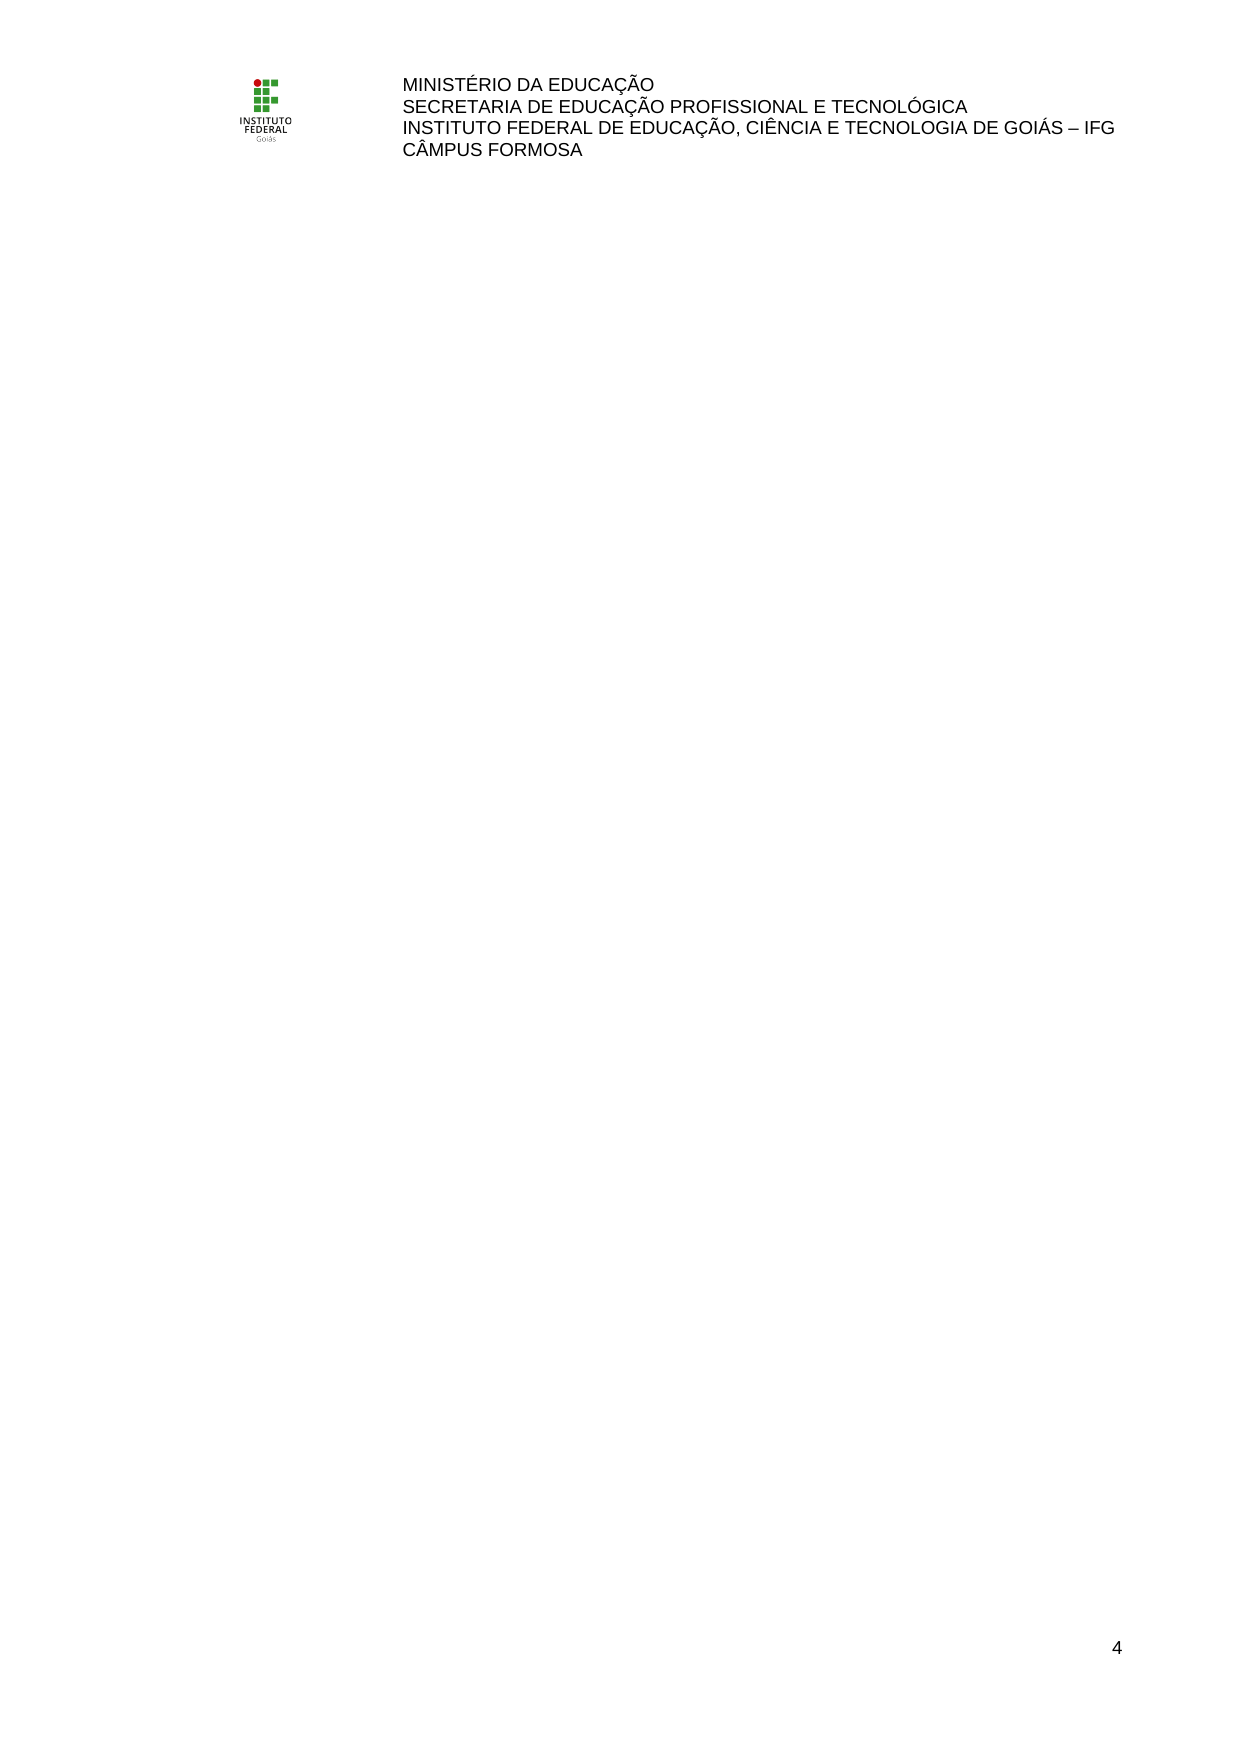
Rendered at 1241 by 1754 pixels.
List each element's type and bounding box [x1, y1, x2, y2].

picture [240, 79, 292, 142]
